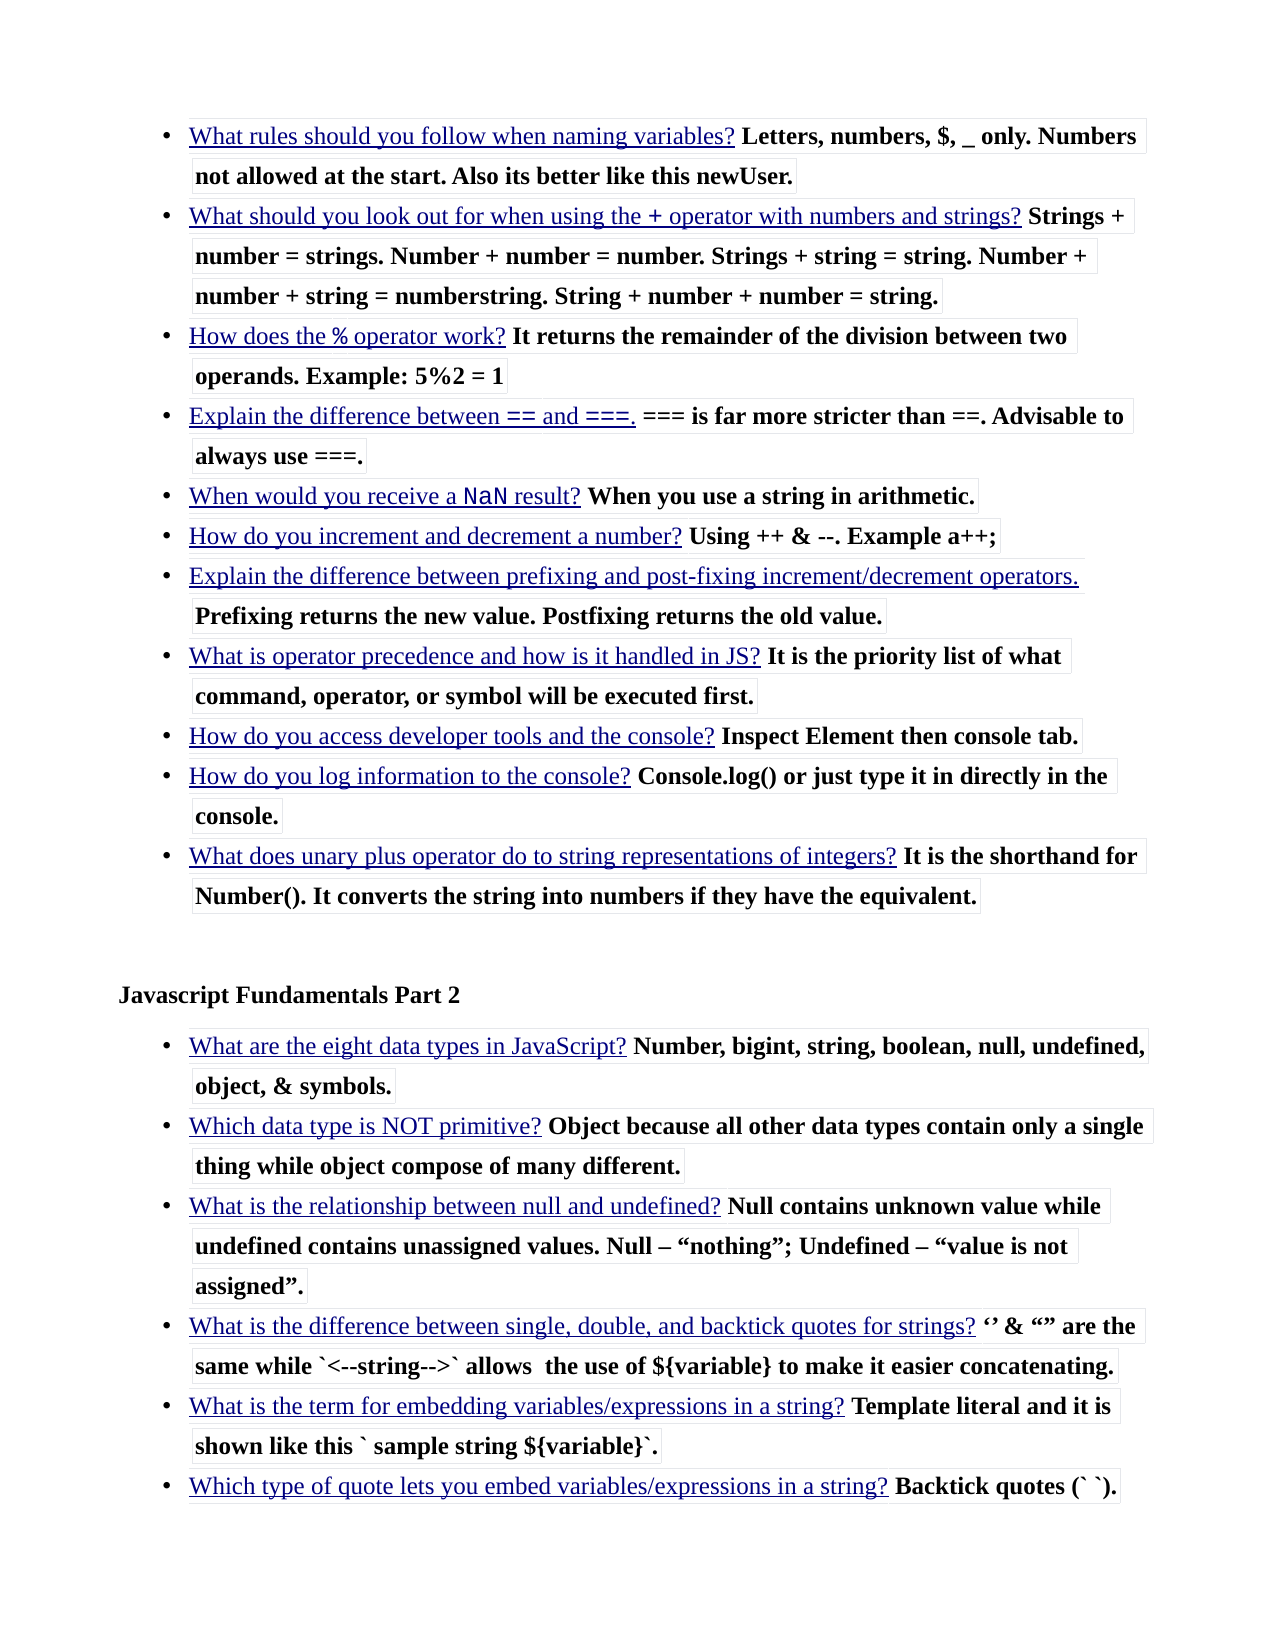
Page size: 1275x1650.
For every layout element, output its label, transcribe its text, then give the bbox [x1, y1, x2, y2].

list How do you access developer tools and the console? Inspect Element then console tab. [162, 718, 1082, 753]
list How do you increment and decrement a number? Using ++ & --. Example a++; [162, 518, 1000, 553]
list How does the % operator work? It returns the remainder of the division between two operands. Example: 5%2 = 1 [162, 318, 1157, 393]
list What are the eight data types in JavaScript? Number, bigint, string, boolean, null, undefined, object, & symbols. [162, 1028, 1157, 1103]
text Javascript Fundamentals Part 2 [118, 980, 1157, 1009]
list [1001, 518, 1157, 553]
list When would you receive a NaN result? When you use a string in arithmetic. [162, 478, 978, 513]
list Which type of quote lets you embed variables/expressions in a string? Backtick quotes (` `). [162, 1468, 1120, 1503]
list What rules should you follow when naming variables? Letters, numbers, $, _ only. Numbers not allowed at the start. Also its better like this newUser. [162, 118, 1157, 193]
list Which data type is NOT primitive? Object because all other data types contain only a single thing while object compose of many different. [162, 1108, 1157, 1183]
list Explain the difference between prefixing and post-fixing increment/decrement operators. Prefixing returns the new value. Postfixing returns the old value. [162, 558, 1157, 633]
list What does unary plus operator do to string representations of integers? It is the shorthand for Number(). It converts the string into numbers if they have the equivalent. [162, 838, 1157, 913]
list What is operator precedence and how is it handled in JS? It is the priority list of what command, operator, or symbol will be executed first. [162, 638, 1157, 713]
list How do you log information to the console? Console.log() or just type it in directly in the console. [162, 758, 1157, 833]
list What is the term for embedding variables/expressions in a string? Template literal and it is shown like this ` sample string ${variable}`. [162, 1388, 1157, 1463]
list What is the relationship between null and undefined? Null contains unknown value while undefined contains unassigned values. Null – “nothing”; Undefined – “value is not assigned”. [162, 1188, 1157, 1303]
list [979, 478, 1157, 513]
list What should you look out for when using the + operator with numbers and strings? Strings + number = strings. Number + number = number. Strings + string = string. Number + number + string = numberstring. String + number + number = string. [162, 198, 1157, 313]
list [1083, 718, 1157, 753]
list Explain the difference between == and ===. === is far more stricter than ==. Advisable to always use ===. [162, 398, 1157, 473]
list What is the difference between single, double, and backtick quotes for strings? ‘’ & “” are the same while `<--string-->` allows the use of ${variable} to make it easier concatenating. [162, 1308, 1157, 1383]
